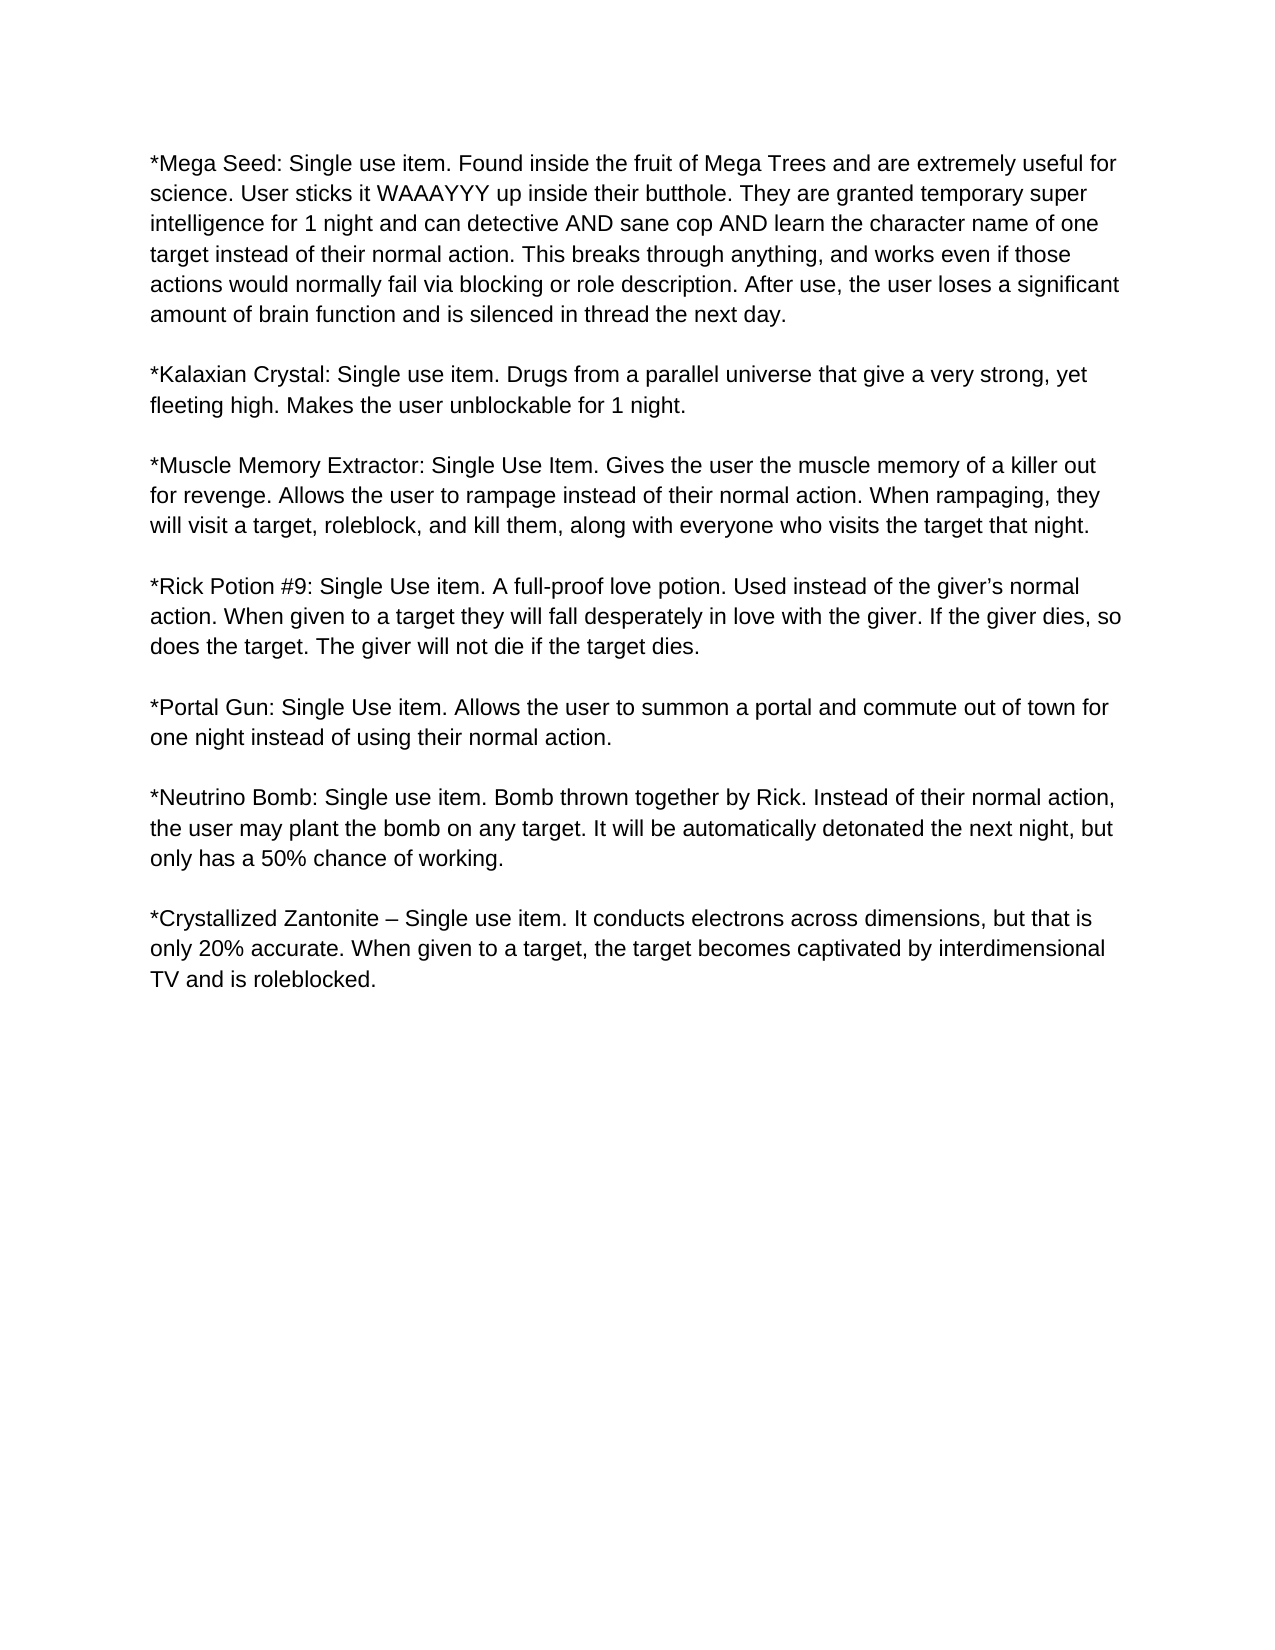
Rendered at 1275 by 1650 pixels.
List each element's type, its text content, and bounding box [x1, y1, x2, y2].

text *Kalaxian Crystal: Single use item. Drugs from a parallel universe that give a very strong, yet fleeting high. Makes the user unblockable for 1 night. [150, 361, 1125, 418]
text *Portal Gun: Single Use item. Allows the user to summon a portal and commute out of town for one night instead of using their normal action. [150, 694, 1125, 750]
text *Muscle Memory Extractor: Single Use Item. Gives the user the muscle memory of a killer out for revenge. Allows the user to rampage instead of their normal action. When rampaging, they will visit a target, roleblock, and kill them, along with everyone who visits the target that night. [150, 452, 1125, 539]
text *Rick Potion #9: Single Use item. A full-proof love potion. Used instead of the giver’s normal action. When given to a target they will fall desperately in love with the giver. If the giver dies, so does the target. The giver will not die if the target dies. [150, 573, 1125, 660]
text *Neutrino Bomb: Single use item. Bomb thrown together by Rick. Instead of their normal action, the user may plant the bomb on any target. It will be automatically detonated the next night, but only has a 50% chance of working. [150, 784, 1125, 871]
text *Crystallized Zantonite – Single use item. It conducts electrons across dimensions, but that is only 20% accurate. When given to a target, the target becomes captivated by interdimensional TV and is roleblocked. [150, 905, 1125, 992]
text *Mega Seed: Single use item. Found inside the fruit of Mega Trees and are extremely useful for science. User sticks it WAAAYYY up inside their butthole. They are granted temporary super intelligence for 1 night and can detective AND sane cop AND learn the character name of one target instead of their normal action. This breaks through anything, and works even if those actions would normally fail via blocking or role description. After use, the user loses a significant amount of brain function and is silenced in thread the next day. [150, 150, 1125, 327]
